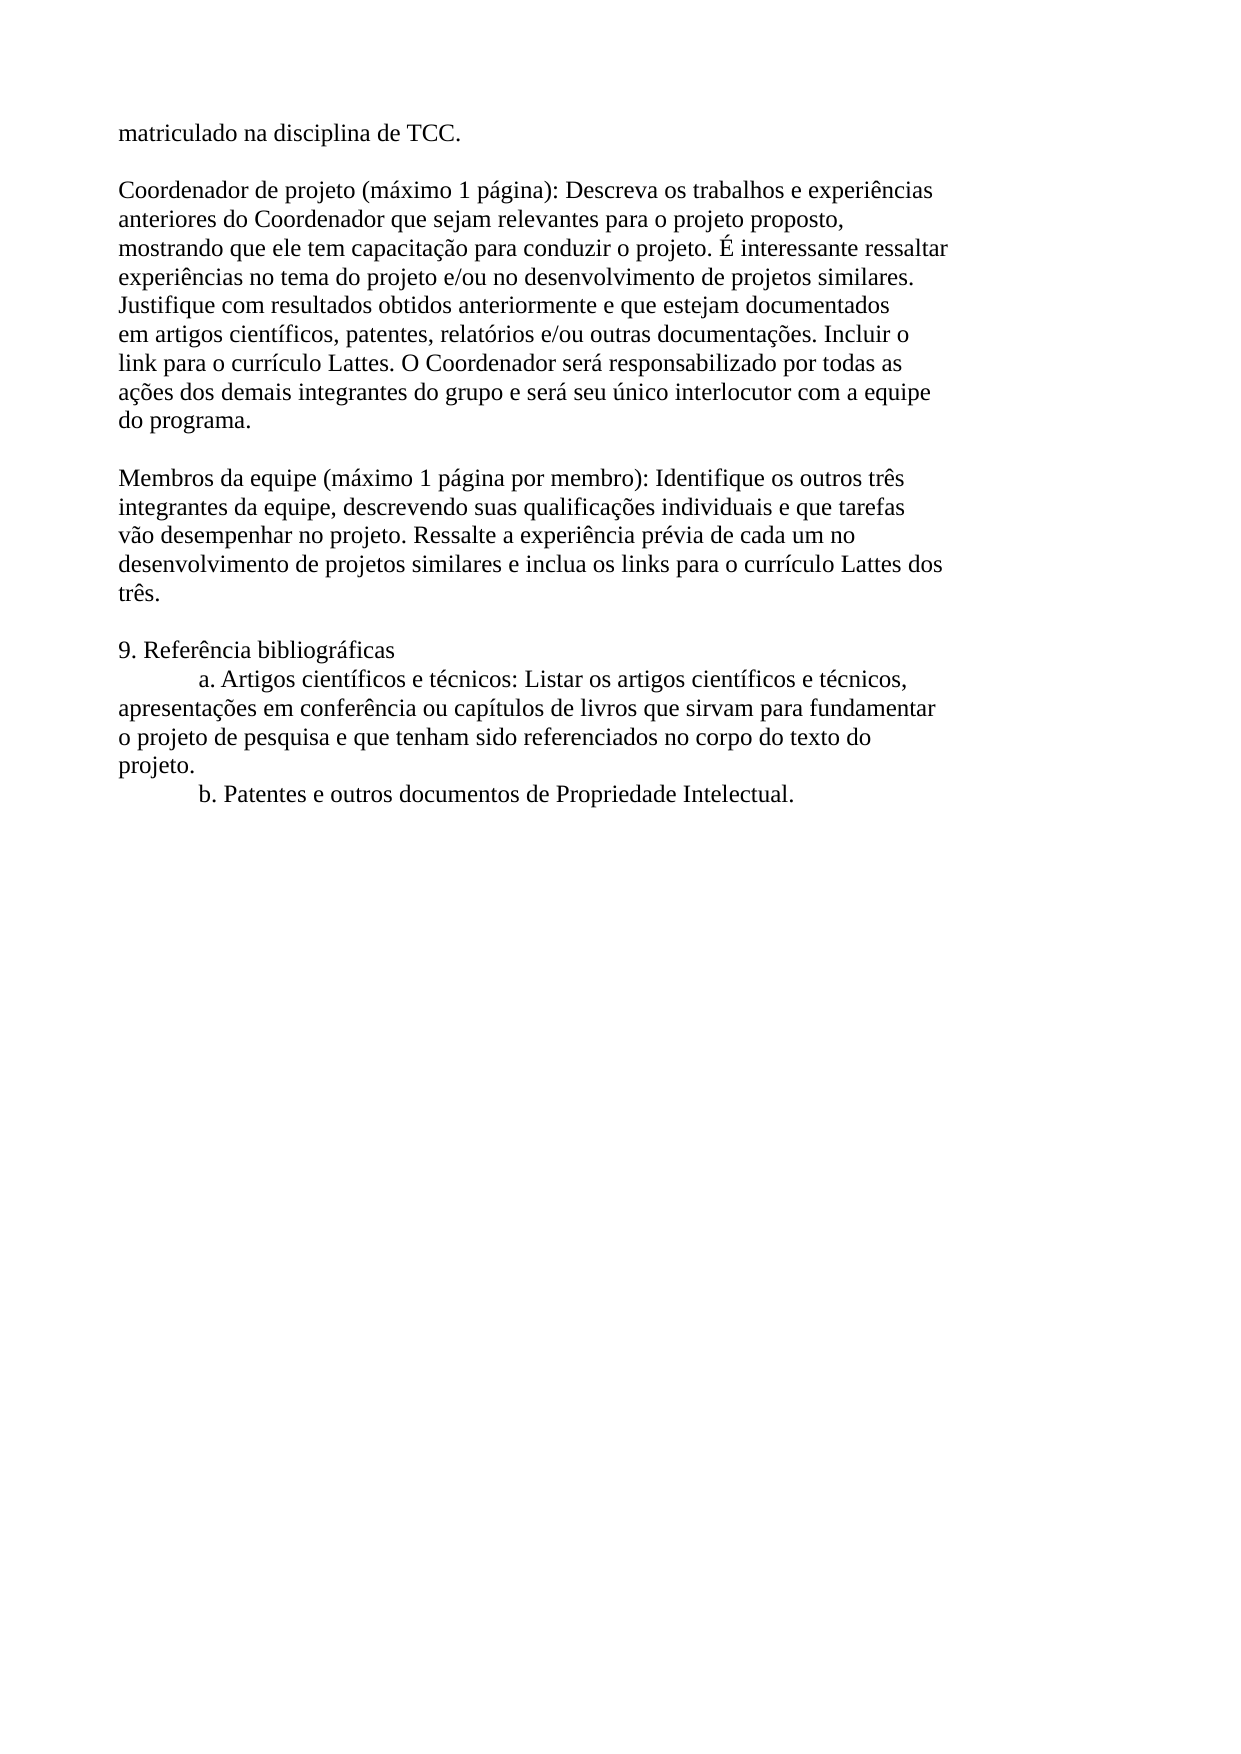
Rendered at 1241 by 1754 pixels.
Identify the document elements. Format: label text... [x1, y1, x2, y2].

text em artigos científicos, patentes, relatórios e/ou outras documentações. Incluir o [118, 319, 1122, 348]
text três. [118, 578, 1122, 607]
text experiências no tema do projeto e/ou no desenvolvimento de projetos similares. [118, 262, 1122, 291]
text ações dos demais integrantes do grupo e será seu único interlocutor com a equipe [118, 377, 1122, 406]
text a. Artigos científicos e técnicos: Listar os artigos científicos e técnicos, [118, 664, 1122, 693]
text mostrando que ele tem capacitação para conduzir o projeto. É interessante ressaltar [118, 233, 1122, 262]
text vão desempenhar no projeto. Ressalte a experiência prévia de cada um no [118, 521, 1122, 549]
text apresentações em conferência ou capítulos de livros que sirvam para fundamentar [118, 693, 1122, 722]
text o projeto de pesquisa e que tenham sido referenciados no corpo do texto do [118, 722, 1122, 751]
text projeto. [118, 751, 1122, 779]
text integrantes da equipe, descrevendo suas qualificações individuais e que tarefas [118, 492, 1122, 521]
text do programa. [118, 406, 1122, 434]
text 9. Referência bibliográficas [118, 636, 1122, 664]
text Coordenador de projeto (máximo 1 página): Descreva os trabalhos e experiências [118, 176, 1122, 204]
text link para o currículo Lattes. O Coordenador será responsabilizado por todas as [118, 348, 1122, 377]
text Membros da equipe (máximo 1 página por membro): Identifique os outros três [118, 463, 1122, 492]
text desenvolvimento de projetos similares e inclua os links para o currículo Lattes dos [118, 549, 1122, 578]
text b. Patentes e outros documentos de Propriedade Intelectual. [118, 779, 1122, 808]
text anteriores do Coordenador que sejam relevantes para o projeto proposto, [118, 204, 1122, 233]
text Justifique com resultados obtidos anteriormente e que estejam documentados [118, 291, 1122, 319]
text matriculado na disciplina de TCC. [118, 118, 1122, 147]
